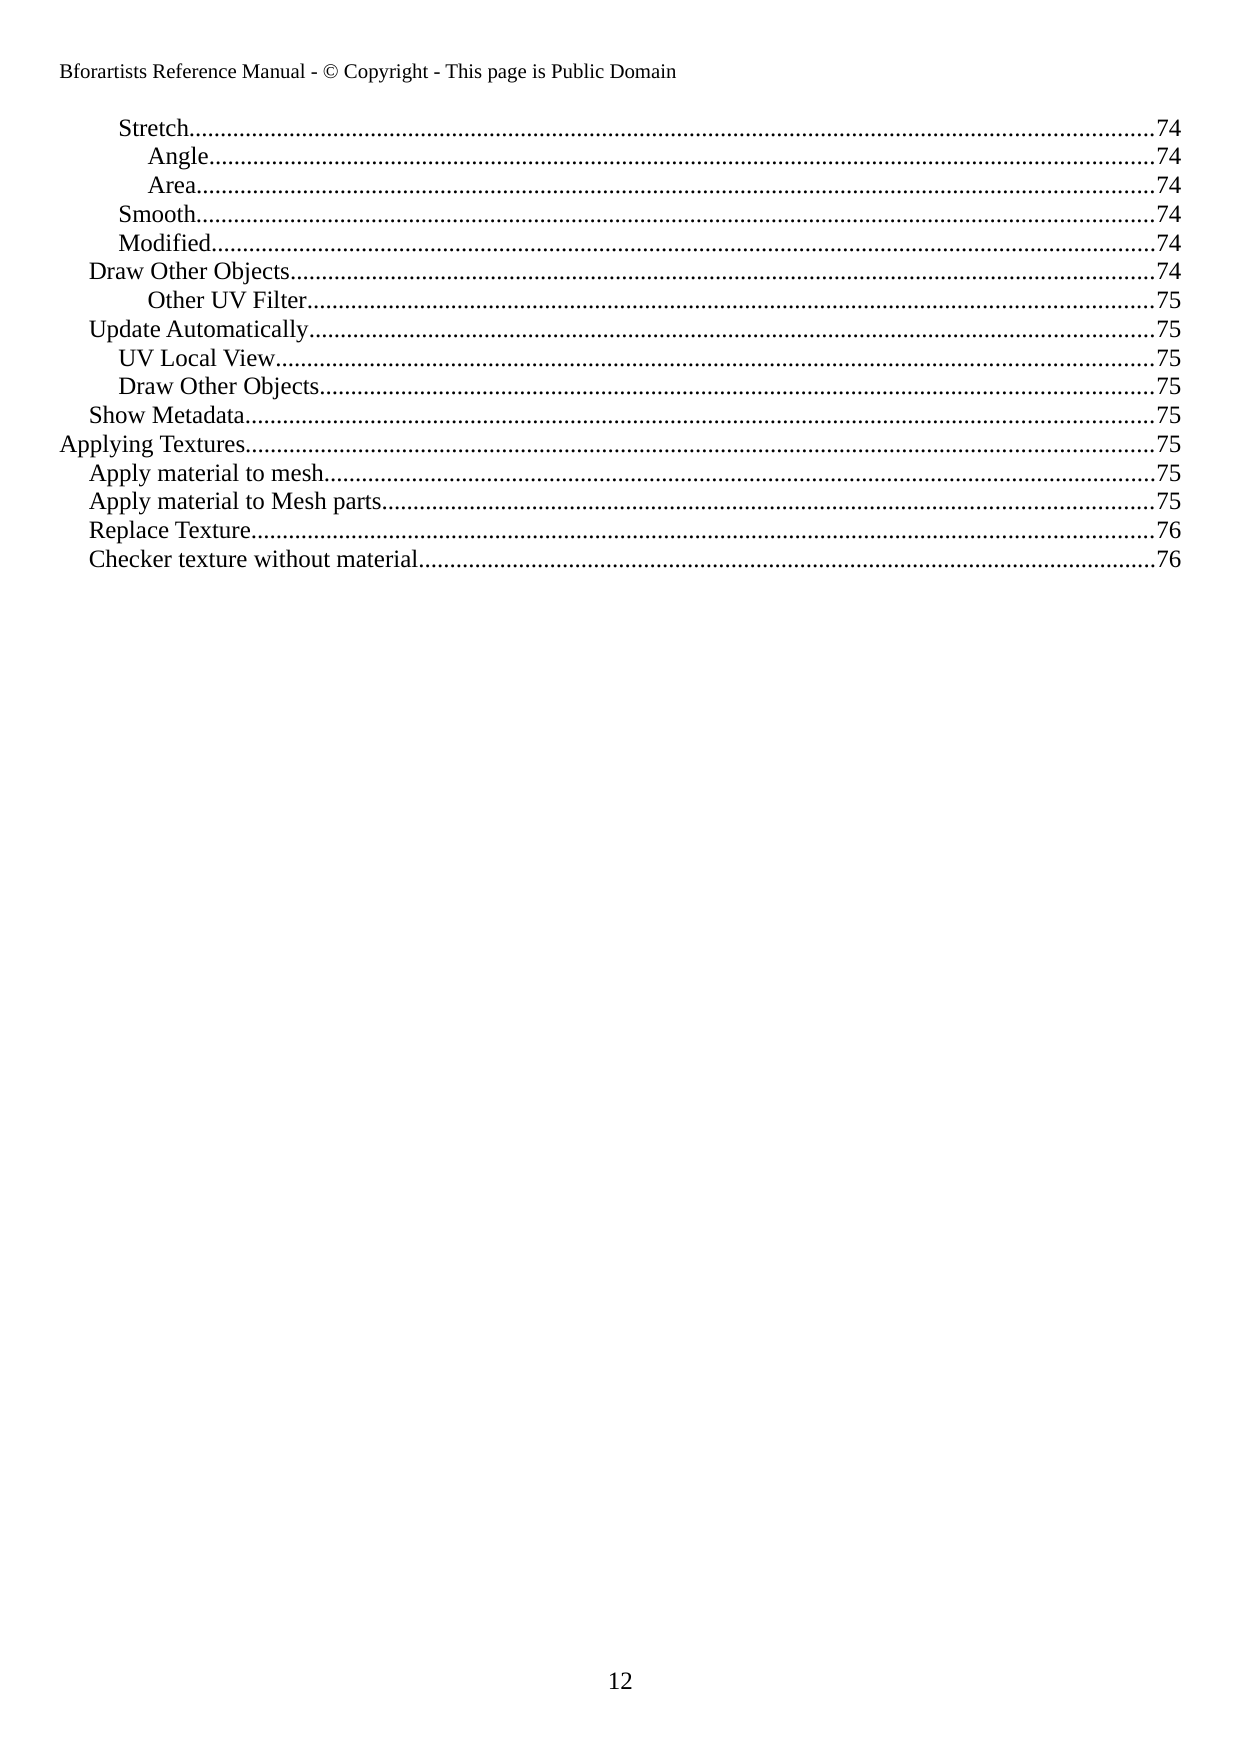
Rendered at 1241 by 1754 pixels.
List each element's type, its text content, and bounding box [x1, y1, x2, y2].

text Apply material to mesh 75 [88, 458, 1181, 486]
text Angle 74 [147, 141, 1181, 170]
text Draw Other Objects 74 [88, 256, 1181, 285]
text Other UV Filter 75 [147, 285, 1181, 314]
text Draw Other Objects 75 [118, 371, 1181, 400]
text Stretch 74 [118, 113, 1181, 141]
text Replace Texture 76 [88, 515, 1181, 544]
text Checker texture without material 76 [88, 544, 1181, 573]
text Apply material to Mesh parts 75 [88, 486, 1181, 515]
text Show Metadata 75 [88, 400, 1181, 429]
text Applying Textures 75 [59, 429, 1181, 458]
text Area 74 [147, 170, 1181, 199]
text Modified 74 [118, 228, 1181, 256]
text UV Local View 75 [118, 343, 1181, 371]
text Smooth 74 [118, 199, 1181, 228]
text Update Automatically 75 [88, 314, 1181, 343]
